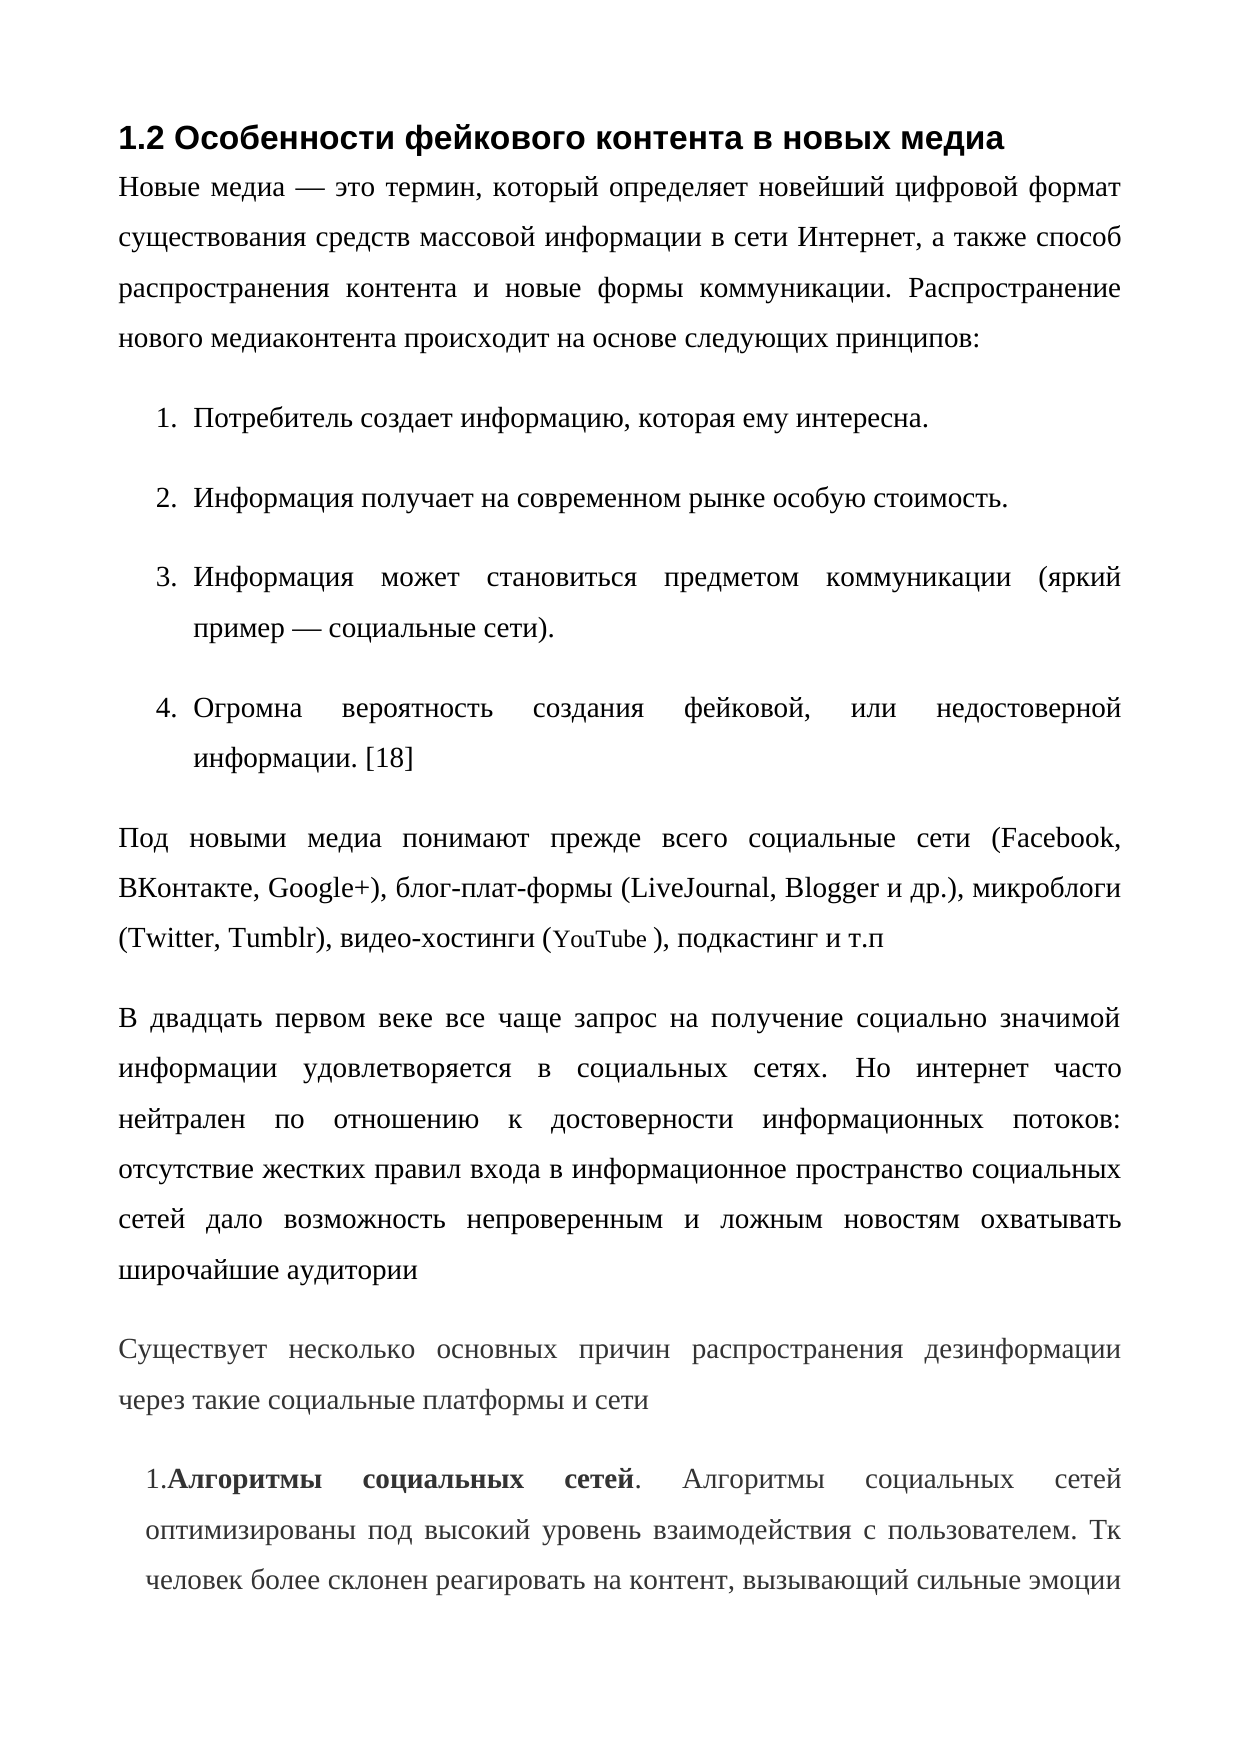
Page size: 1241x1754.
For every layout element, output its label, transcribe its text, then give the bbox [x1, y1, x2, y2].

subtitle 1.2 Особенности фейкового контента в новых медиа [118, 118, 1122, 157]
list Информация может становиться предметом коммуникации (яркий пример — социальные сети). [156, 559, 1122, 643]
text В двадцать первом веке все чаще запрос на получение социально значимой информации удовлетворяется в социальных сетях. Но интернет часто нейтрален по отношению к достоверности информационных потоков: отсутствие жестких правил входа в информационное пространство социальных сетей дало возможность непроверенным и ложным новостям охватывать широчайшие аудитории [118, 1000, 1122, 1285]
list Алгоритмы социальных сетей. Алгоритмы социальных сетей оптимизированы под высокий уровень взаимодействия с пользователем. Тк человек более склонен реагировать на контент, вызывающий сильные эмоции [132, 1462, 1122, 1596]
list Потребитель создает информацию, которая ему интересна. [156, 400, 1122, 433]
text Под новыми медиа понимают прежде всего социальные сети (Facebook, ВКонтакте, Google+), блог-плат-формы (LiveJournal, Blogger и др.), микроблоги (Twitter, Tumblr), видео-хостинги (YouTube ), подкастинг и т.п [118, 820, 1122, 954]
text Новые медиа — это термин, который определяет новейший цифровой формат существования средств массовой информации в сети Интернет, а также способ распространения контента и новые формы коммуникации. Распространение нового медиаконтента происходит на основе следующих принципов: [118, 169, 1122, 354]
list Огромна вероятность создания фейковой, или недостоверной информации. [18] [156, 690, 1122, 773]
text Существует несколько основных причин распространения дезинформации через такие социальные платформы и сети [118, 1332, 1122, 1415]
list Информация получает на современном рынке особую стоимость. [156, 480, 1122, 513]
